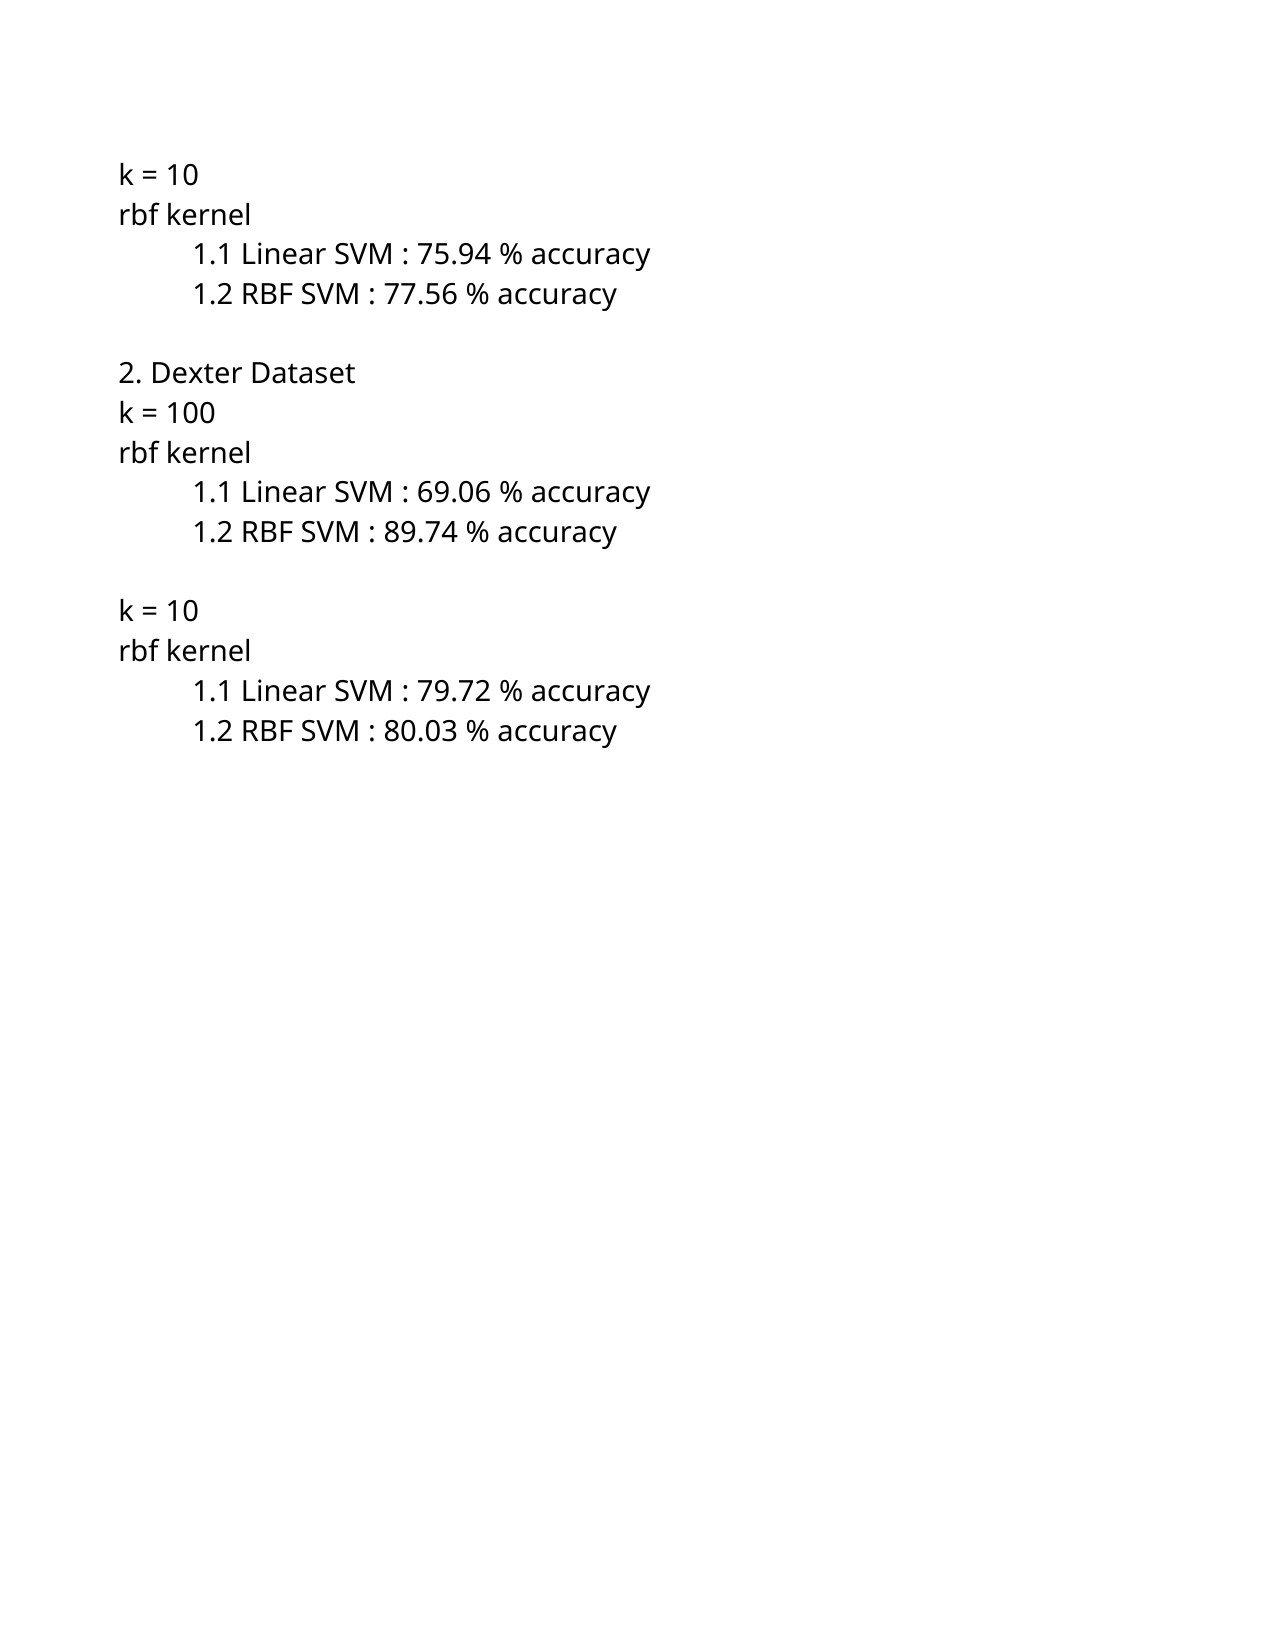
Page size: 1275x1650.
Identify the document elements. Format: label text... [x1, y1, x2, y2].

text 2. Dexter Dataset [118, 353, 1157, 392]
text rbf kernel [118, 194, 1157, 233]
text k = 10 [118, 591, 1157, 630]
text k = 10 [118, 154, 1157, 194]
text 1.1 Linear SVM : 69.06 % accuracy [118, 472, 1157, 511]
text rbf kernel [118, 432, 1157, 472]
text 1.2 RBF SVM : 89.74 % accuracy [118, 511, 1157, 551]
text 1.2 RBF SVM : 80.03 % accuracy [118, 710, 1157, 749]
text rbf kernel [118, 630, 1157, 670]
text 1.2 RBF SVM : 77.56 % accuracy [118, 273, 1157, 313]
text 1.1 Linear SVM : 79.72 % accuracy [118, 670, 1157, 710]
text 1.1 Linear SVM : 75.94 % accuracy [118, 233, 1157, 273]
text k = 100 [118, 392, 1157, 432]
